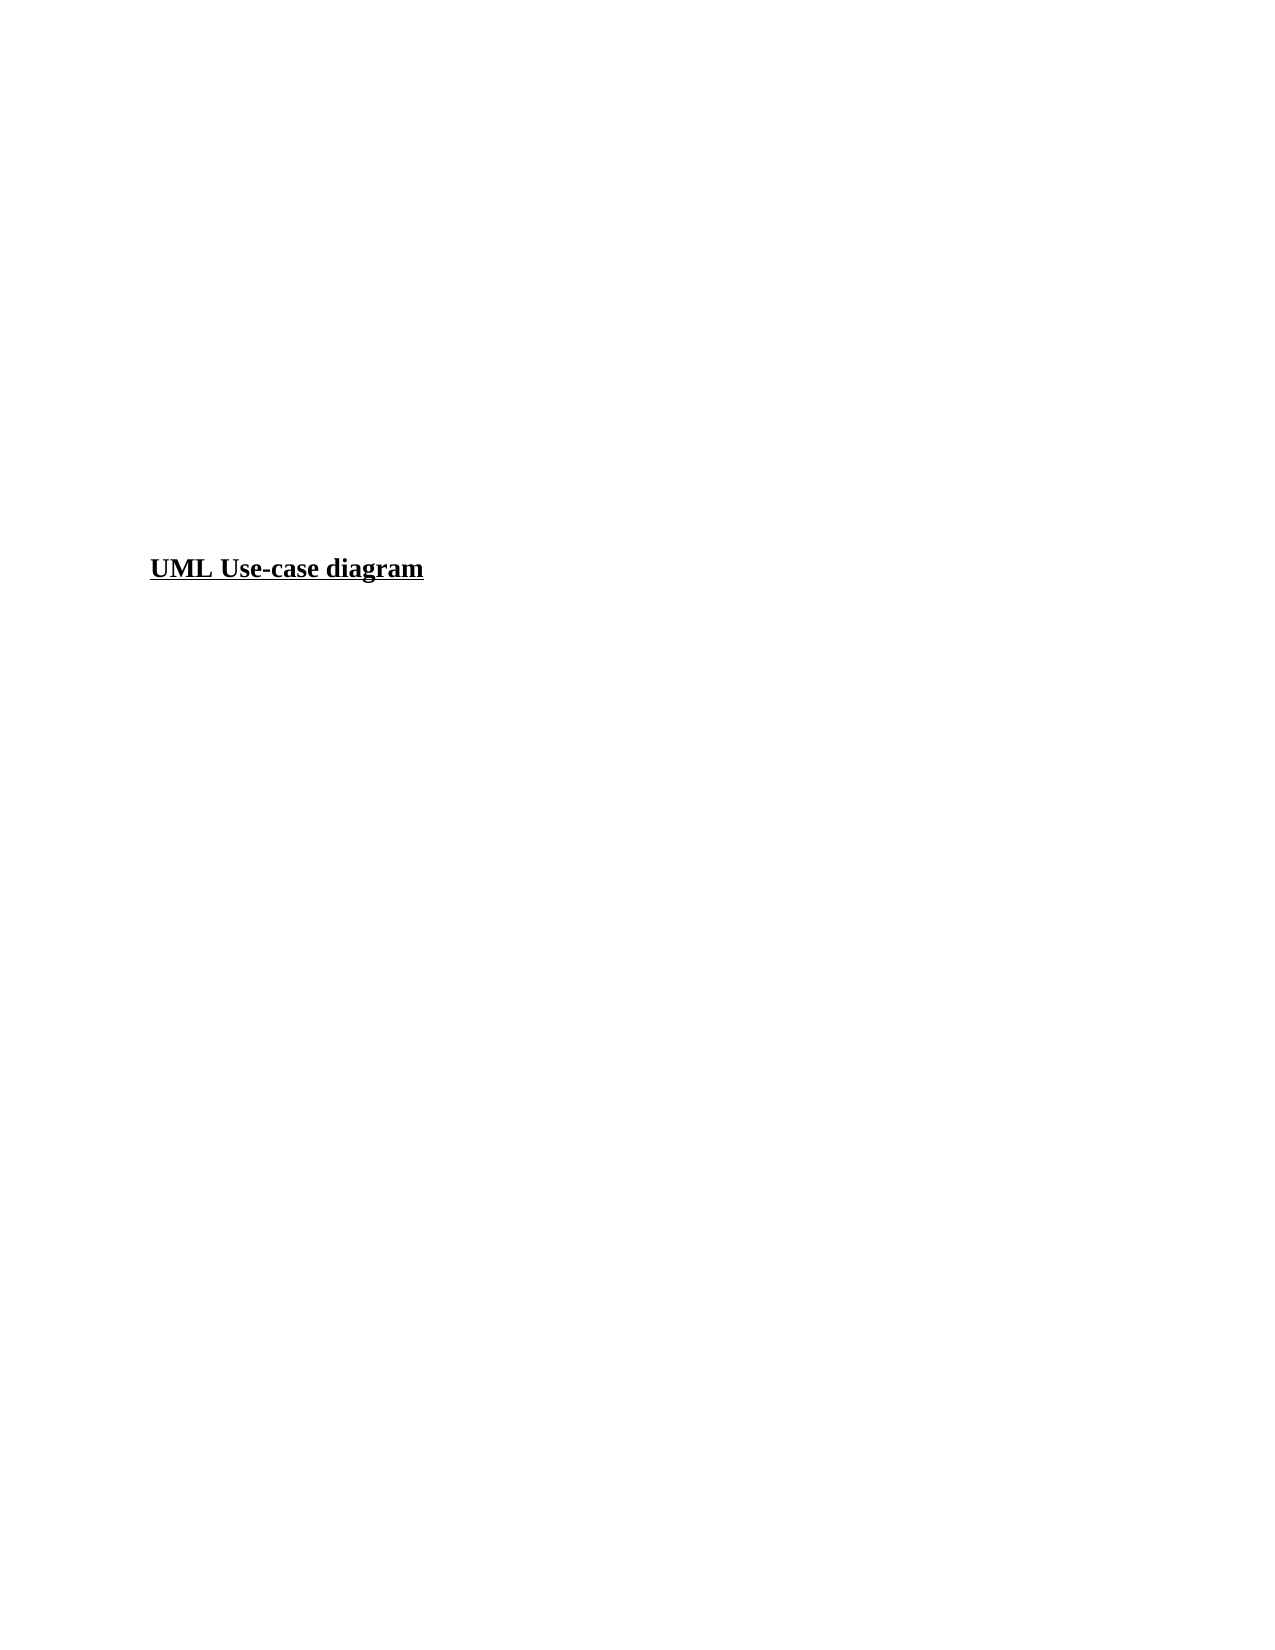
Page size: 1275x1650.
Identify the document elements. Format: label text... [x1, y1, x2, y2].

text UML Use-case diagram [150, 552, 1125, 583]
